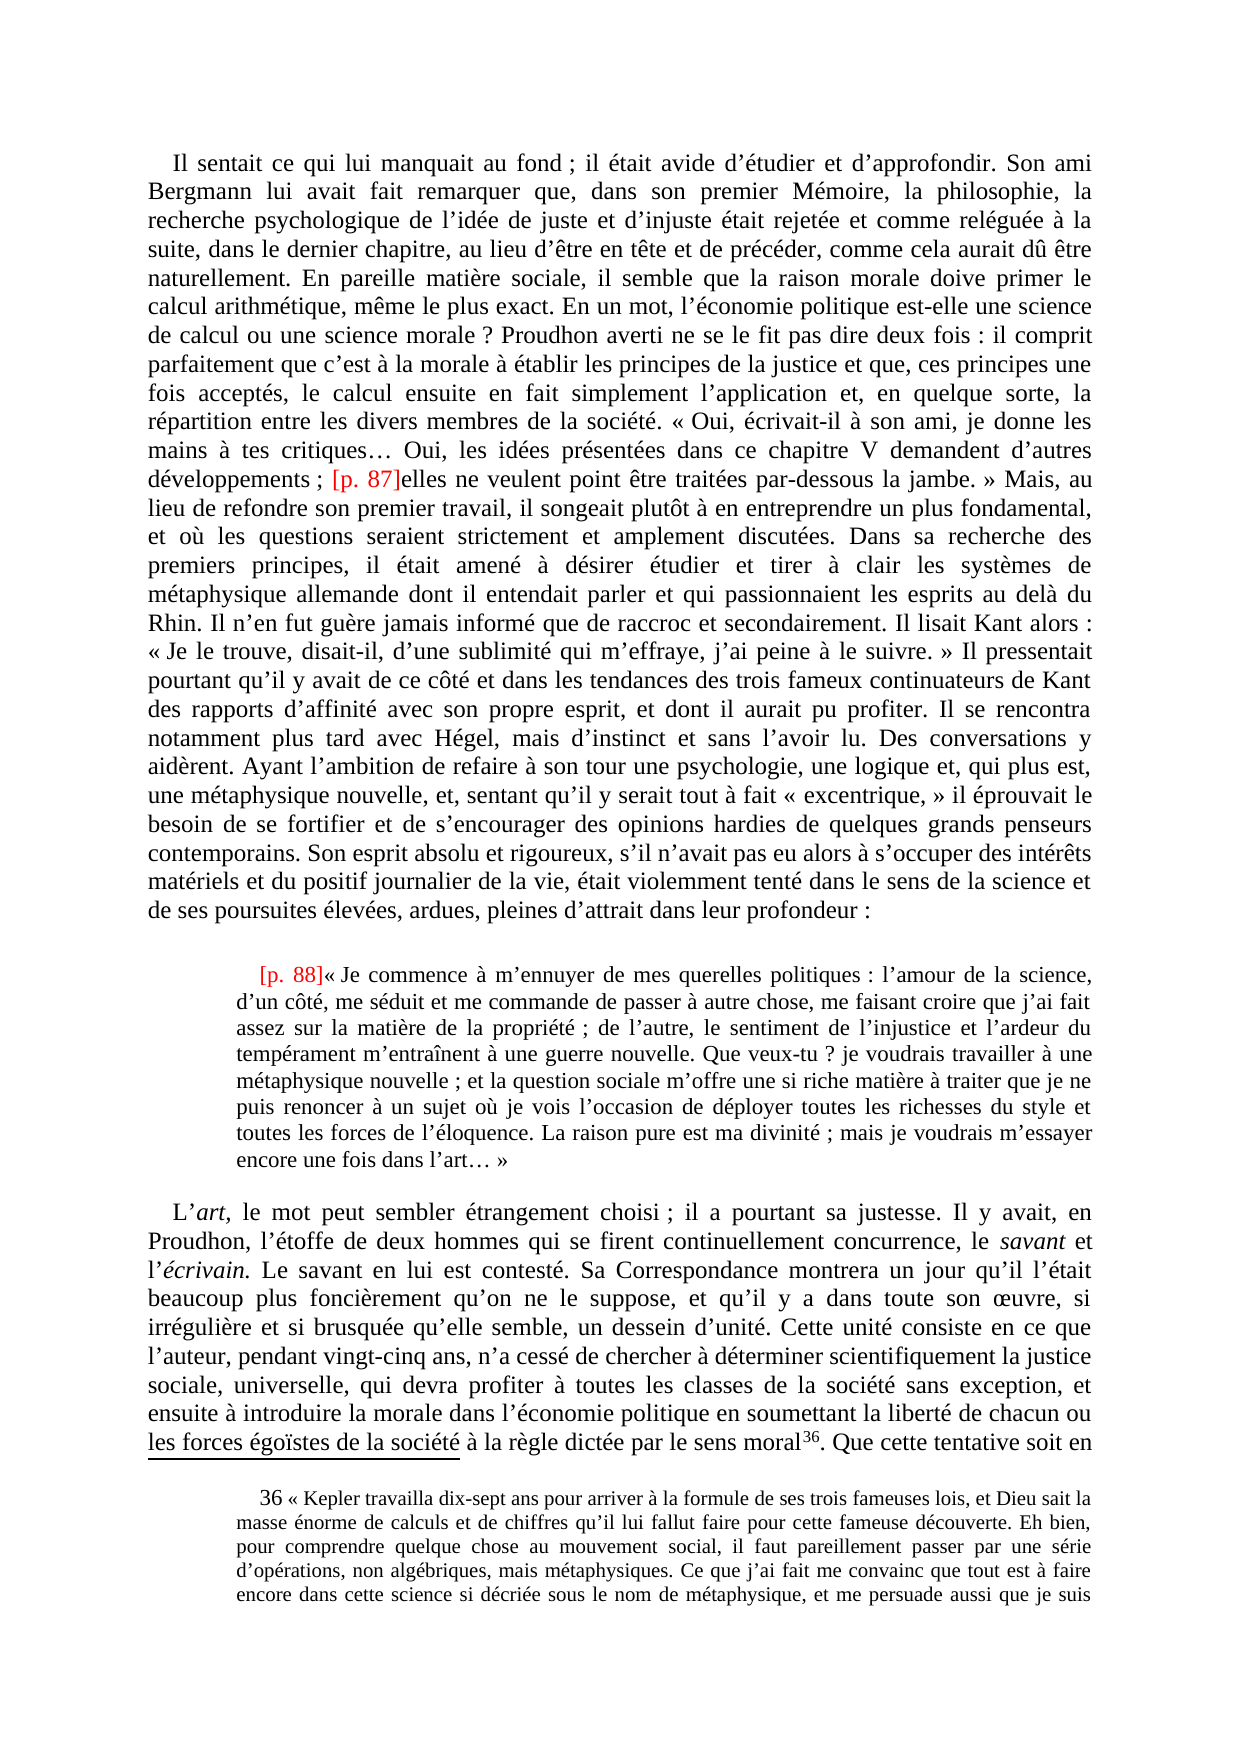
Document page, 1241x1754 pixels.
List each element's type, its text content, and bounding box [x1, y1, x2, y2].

text L’art, le mot peut sembler étrangement choisi ; il a pourtant sa justesse. Il y avait, en Proudhon, l’étoffe de deux hommes qui se firent continuellement concurrence, le savant et l’écrivain. Le savant en lui est contesté. Sa Correspondance montrera un jour qu’il l’était beaucoup plus foncièrement qu’on ne le suppose, et qu’il y a dans toute son œuvre, si irrégulière et si brusquée qu’elle semble, un dessein d’unité. Cette unité consiste en ce que l’auteur, pendant vingt-cinq ans, n’a cessé de chercher à déterminer scientifiquement la justice sociale, universelle, qui devra profiter à toutes les classes de la société sans exception, et ensuite à introduire la morale dans l’économie politique en soumettant la liberté de chacun ou les forces égoïstes de la société à la règle dictée par le sens moral. Que cette tentative soit en [148, 1197, 1093, 1456]
text « Kepler travailla dix-sept ans pour arriver à la formule de ses trois fameuses lois, et Dieu sait la masse énorme de calculs et de chiffres qu’il lui fallut faire pour cette fameuse découverte. Eh bien, pour comprendre quelque chose au mouvement social, il faut pareillement passer par une série d’opérations, non algébriques, mais métaphysiques. Ce que j’ai fait me convainc que tout est à faire encore dans cette science si décriée sous le nom de métaphysique, et me persuade aussi que je suis [236, 1484, 1093, 1606]
text Il sentait ce qui lui manquait au fond ; il était avide d’étudier et d’approfondir. Son ami Bergmann lui avait fait remarquer que, dans son premier Mémoire, la philosophie, la recherche psychologique de l’idée de juste et d’injuste était rejetée et comme reléguée à la suite, dans le dernier chapitre, au lieu d’être en tête et de précéder, comme cela aurait dû être naturellement. En pareille matière sociale, il semble que la raison morale doive primer le calcul arithmétique, même le plus exact. En un mot, l’économie politique est-elle une science de calcul ou une science morale ? Proudhon averti ne se le fit pas dire deux fois : il comprit parfaitement que c’est à la morale à établir les principes de la justice et que, ces principes une fois acceptés, le calcul ensuite en fait simplement l’application et, en quelque sorte, la répartition entre les divers membres de la société. « Oui, écrivait-il à son ami, je donne les mains à tes critiques… Oui, les idées présentées dans ce chapitre V demandent d’autres développements ; [p. 87]elles ne veulent point être traitées par-dessous la jambe. » Mais, au lieu de refondre son premier travail, il songeait plutôt à en entreprendre un plus fondamental, et où les questions seraient strictement et amplement discutées. Dans sa recherche des premiers principes, il était amené à désirer étudier et tirer à clair les systèmes de métaphysique allemande dont il entendait parler et qui passionnaient les esprits au delà du Rhin. Il n’en fut guère jamais informé que de raccroc et secondairement. Il lisait Kant alors : « Je le trouve, disait-il, d’une sublimité qui m’effraye, j’ai peine à le suivre. » Il pressentait pourtant qu’il y avait de ce côté et dans les tendances des trois fameux continuateurs de Kant des rapports d’affinité avec son propre esprit, et dont il aurait pu profiter. Il se rencontra notamment plus tard avec Hégel, mais d’instinct et sans l’avoir lu. Des conversations y aidèrent. Ayant l’ambition de refaire à son tour une psychologie, une logique et, qui plus est, une métaphysique nouvelle, et, sentant qu’il y serait tout à fait « excentrique, » il éprouvait le besoin de se fortifier et de s’encourager des opinions hardies de quelques grands penseurs contemporains. Son esprit absolu et rigoureux, s’il n’avait pas eu alors à s’occuper des intérêts matériels et du positif journalier de la vie, était violemment tenté dans le sens de la science et de ses poursuites élevées, ardues, pleines d’attrait dans leur profondeur : [148, 148, 1093, 924]
text [p. 88]« Je commence à m’ennuyer de mes querelles politiques : l’amour de la science, d’un côté, me séduit et me commande de passer à autre chose, me faisant croire que j’ai fait assez sur la matière de la propriété ; de l’autre, le sentiment de l’injustice et l’ardeur du tempérament m’entraînent à une guerre nouvelle. Que veux-tu ? je voudrais travailler à une métaphysique nouvelle ; et la question sociale m’offre une si riche matière à traiter que je ne puis renoncer à un sujet où je vois l’occasion de déployer toutes les richesses du style et toutes les forces de l’éloquence. La raison pure est ma divinité ; mais je voudrais m’essayer encore une fois dans l’art… » [236, 961, 1093, 1172]
